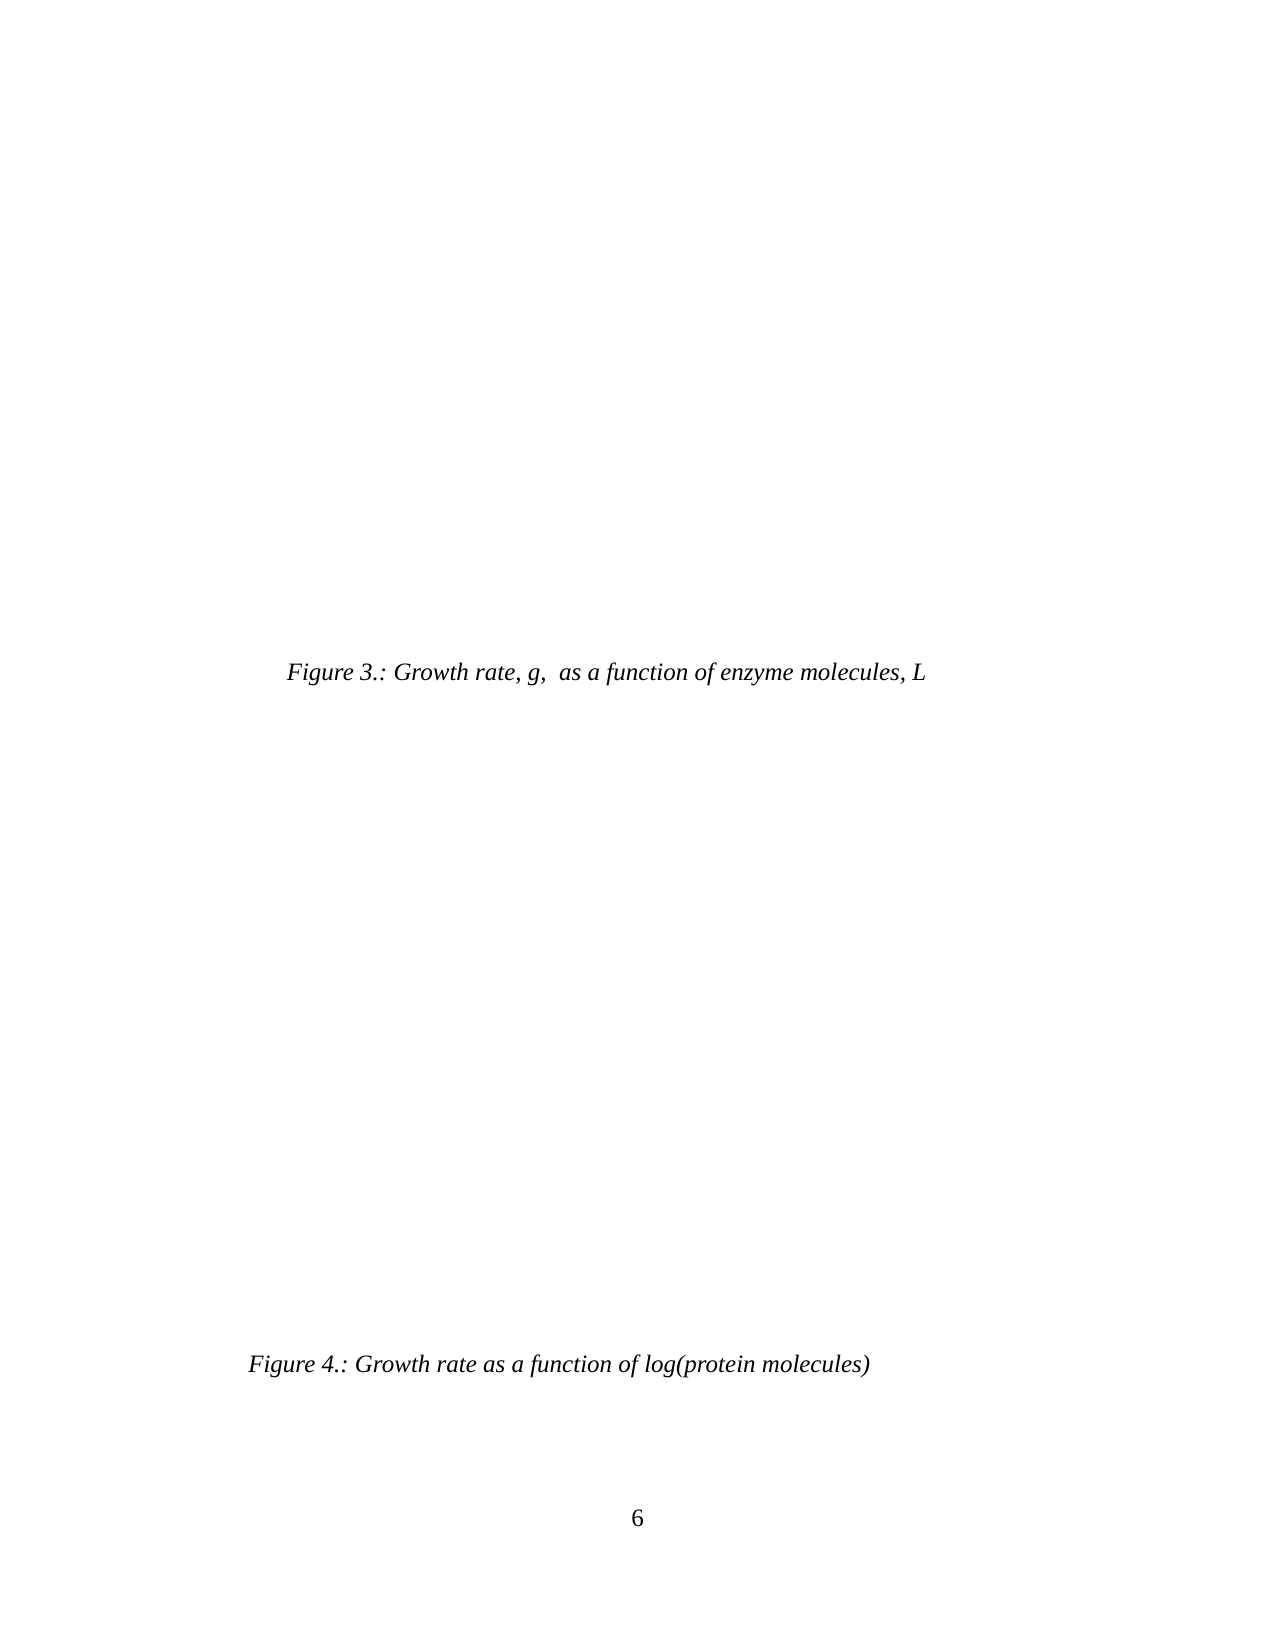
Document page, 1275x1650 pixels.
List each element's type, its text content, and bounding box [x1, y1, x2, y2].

text Figure 3.: Growth rate, g, as a function of enzyme molecules, L [287, 131, 988, 686]
text Figure 4.: Growth rate as a function of log(protein molecules) [248, 776, 1012, 1378]
